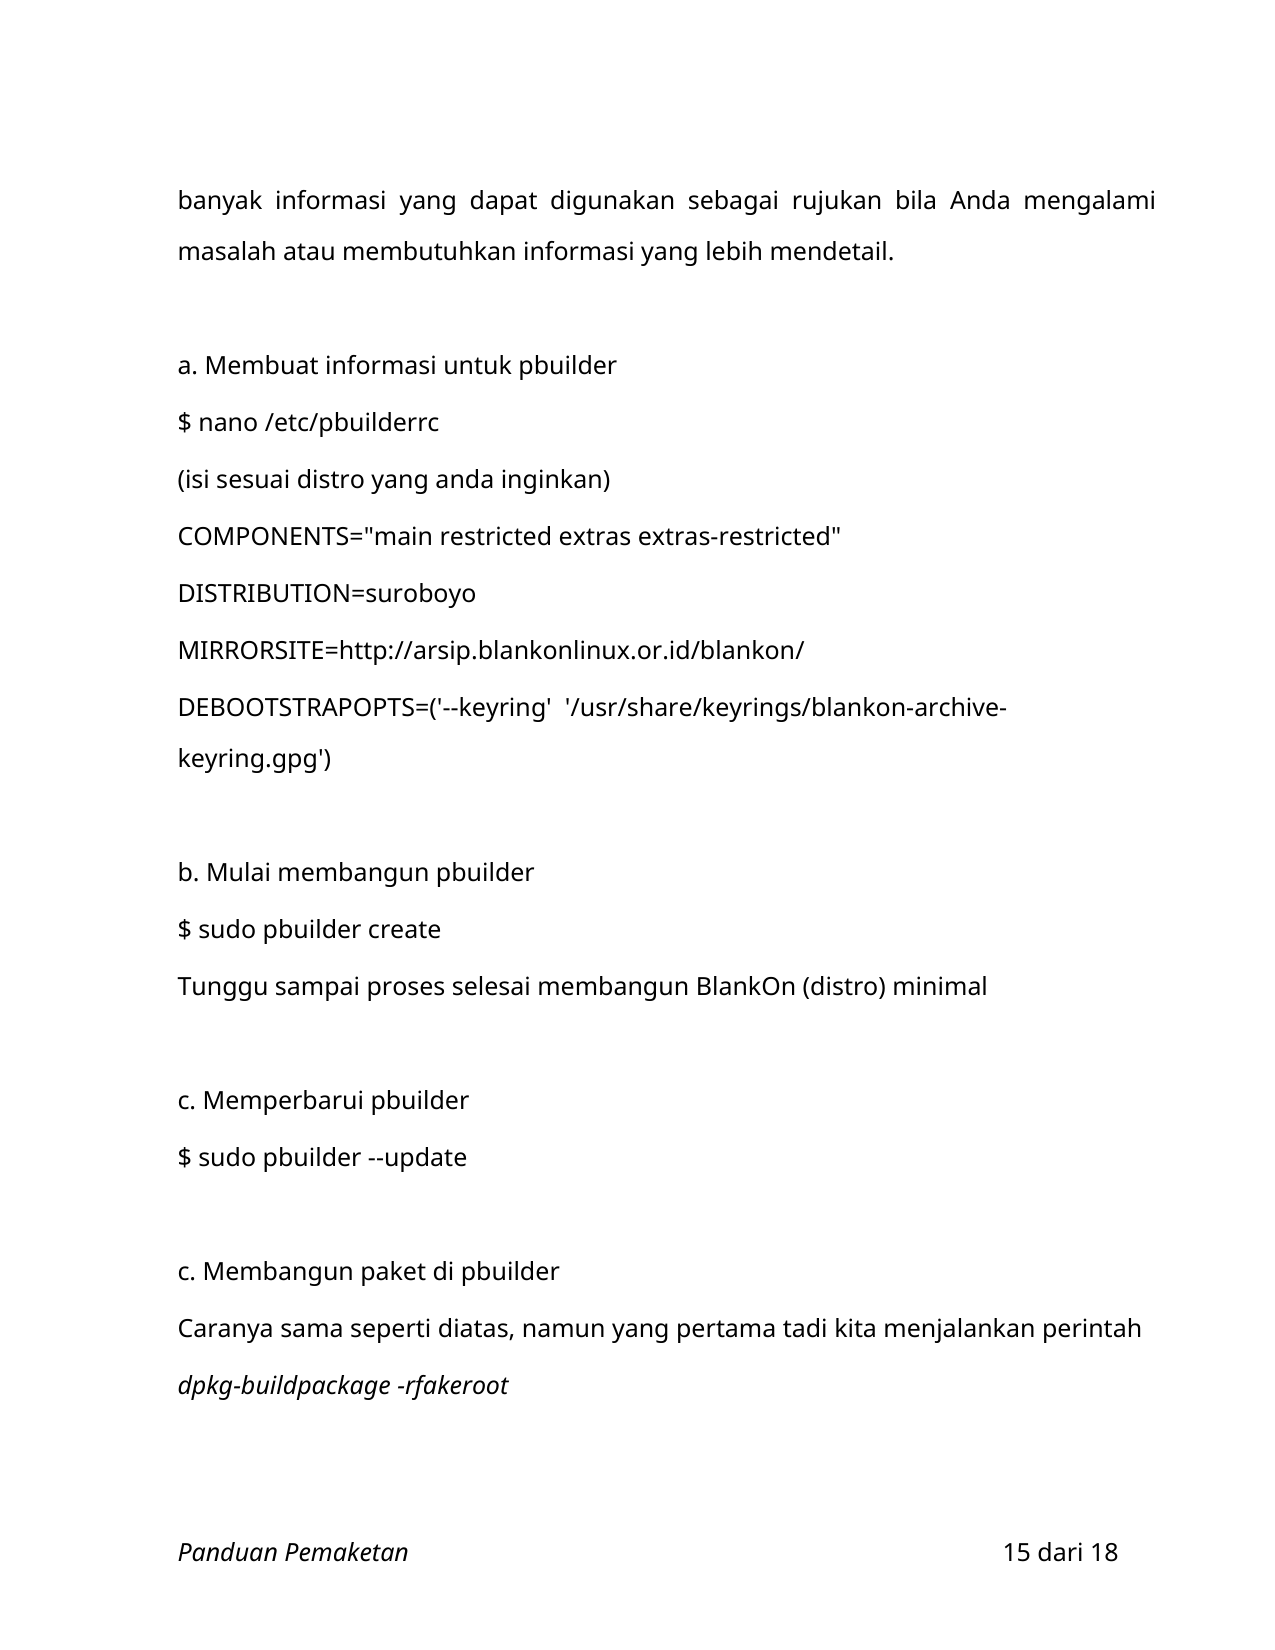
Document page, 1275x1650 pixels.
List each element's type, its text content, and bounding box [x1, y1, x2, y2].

text banyak informasi yang dapat digunakan sebagai rujukan bila Anda mengalami masalah atau membutuhkan informasi yang lebih mendetail. [177, 183, 1157, 268]
text $ sudo pbuilder --update [177, 1140, 1157, 1174]
text $ nano /etc/pbuilderrc [177, 405, 1157, 439]
text COMPONENTS="main restricted extras extras-restricted" [177, 519, 1157, 553]
text $ sudo pbuilder create [177, 912, 1157, 946]
text c. Membangun paket di pbuilder [177, 1254, 1157, 1288]
text b. Mulai membangun pbuilder [177, 855, 1157, 889]
text a. Membuat informasi untuk pbuilder [177, 348, 1157, 382]
text c. Memperbarui pbuilder [177, 1083, 1157, 1117]
text Tunggu sampai proses selesai membangun BlankOn (distro) minimal [177, 969, 1157, 1003]
text Caranya sama seperti diatas, namun yang pertama tadi kita menjalankan perintah [177, 1311, 1157, 1345]
text dpkg-buildpackage -rfakeroot [177, 1368, 1157, 1402]
text DEBOOTSTRAPOPTS=('--keyring' '/usr/share/keyrings/blankon-archive-keyring.gpg') [177, 690, 1157, 775]
text (isi sesuai distro yang anda inginkan) [177, 462, 1157, 496]
text MIRRORSITE=http://arsip.blankonlinux.or.id/blankon/ [177, 633, 1157, 667]
text DISTRIBUTION=suroboyo [177, 576, 1157, 610]
